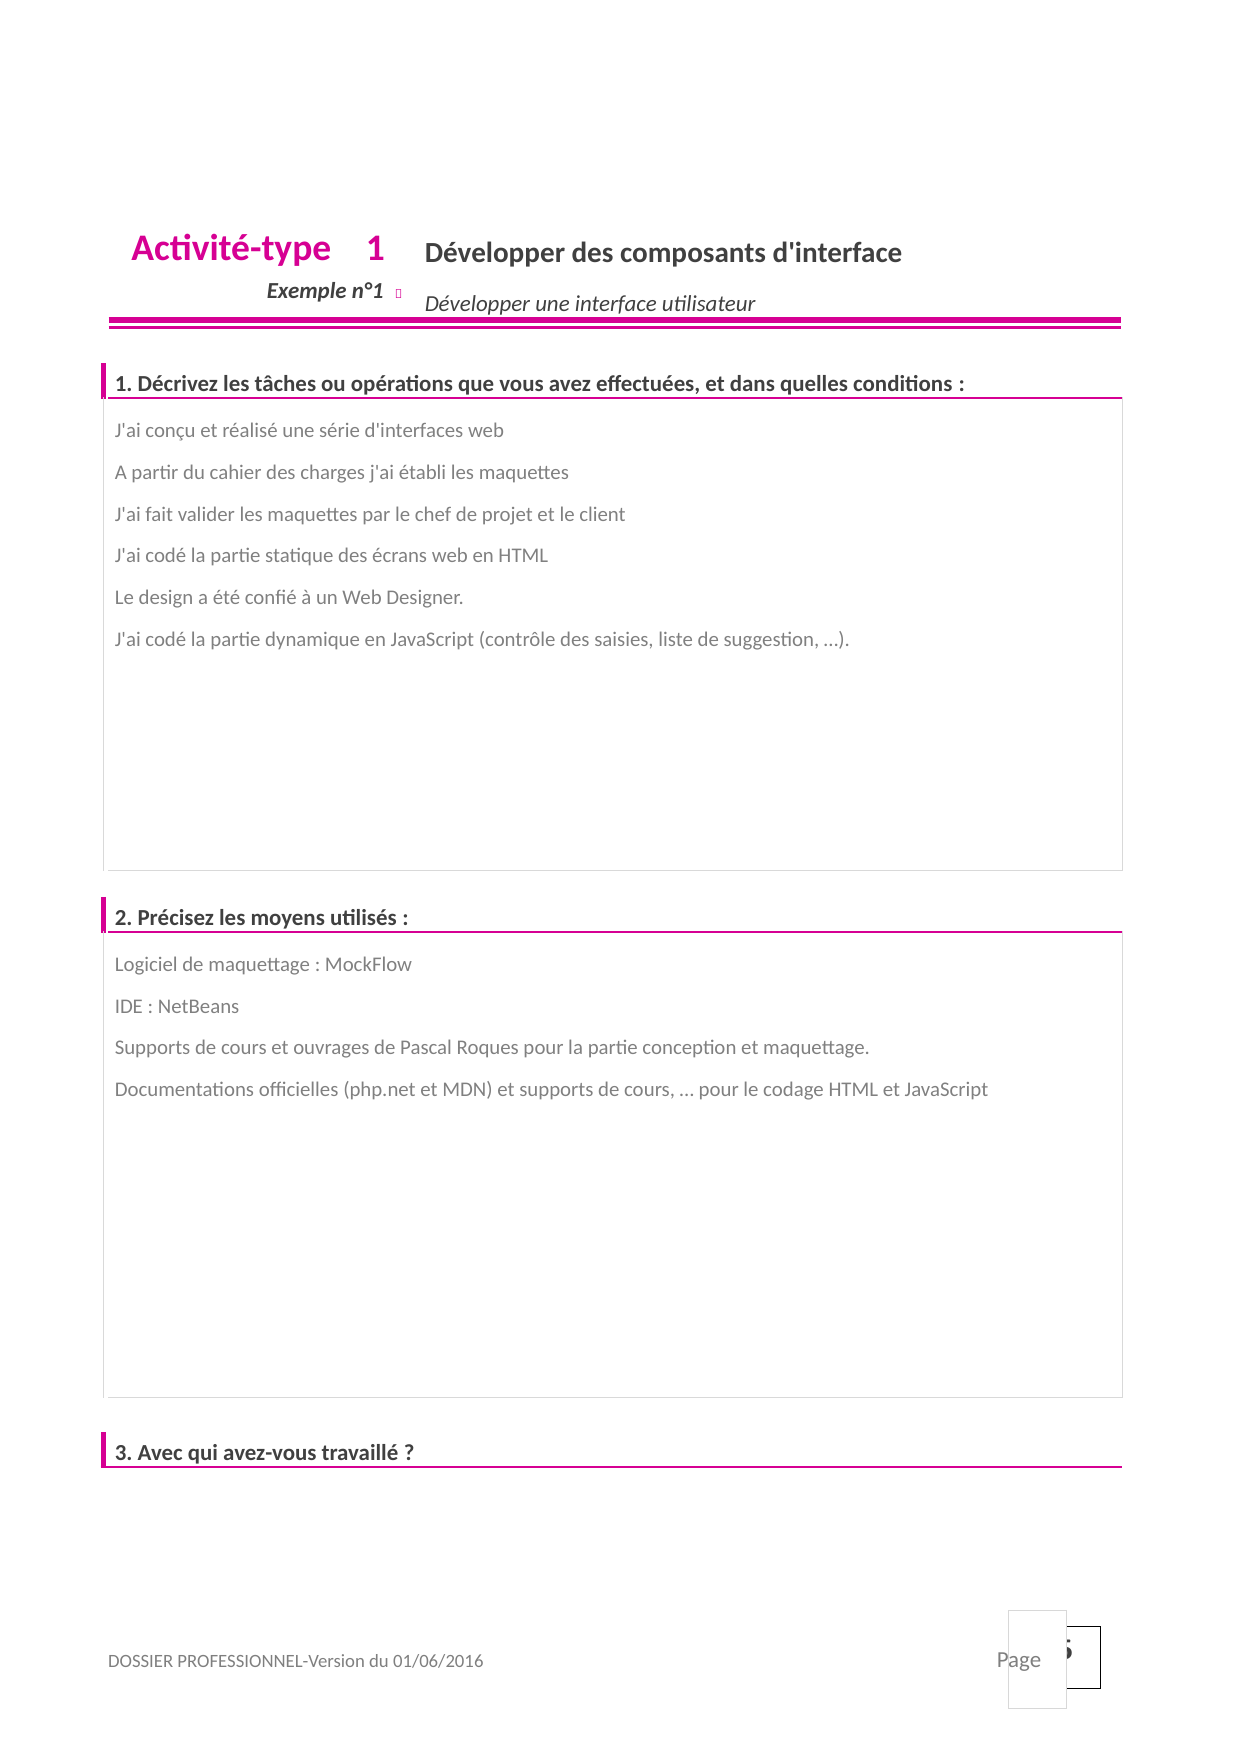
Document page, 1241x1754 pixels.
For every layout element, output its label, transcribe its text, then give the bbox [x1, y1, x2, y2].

table_cell 3. Avec qui avez-vous travaillé ? [106, 1432, 1122, 1466]
table_cell Activité-type [103, 219, 354, 270]
table_cell Développer une interface utilisateur [413, 270, 1122, 317]
table_cell Logiciel de maquettage : MockFlow IDE : NetBeans Supports de cours et ouvrages de Pascal Roques pour la partie conception et maquettage. Documentations officielles (php.net et MDN) et supports de cours, … pour le codage HTML et JavaScript [104, 931, 1122, 1397]
table_cell [103, 870, 1122, 897]
table_cell [103, 1397, 1122, 1432]
table_cell 2. Précisez les moyens utilisés : [106, 897, 1122, 931]
table_header [103, 148, 354, 218]
table_cell 1. Décrivez les tâches ou opérations que vous avez effectuées, et dans quelles conditions : [106, 363, 1122, 397]
table_cell [413, 317, 1122, 363]
table_cell Développer des composants d'interface [413, 219, 1122, 270]
table_header [413, 148, 1122, 218]
table_cell 1 [354, 219, 413, 270]
table_cell J'ai conçu et réalisé une série d'interfaces web A partir du cahier des charges j'ai établi les maquettes J'ai fait valider les maquettes par le chef de projet et le client J'ai codé la partie statique des écrans web en HTML Le design a été confié à un Web Designer. J'ai codé la partie dynamique en JavaScript (contrôle des saisies, liste de suggestion, …). [104, 397, 1122, 869]
table_cell Exemple n°1  [103, 270, 413, 317]
table_cell [103, 317, 413, 363]
table_header [354, 148, 413, 218]
